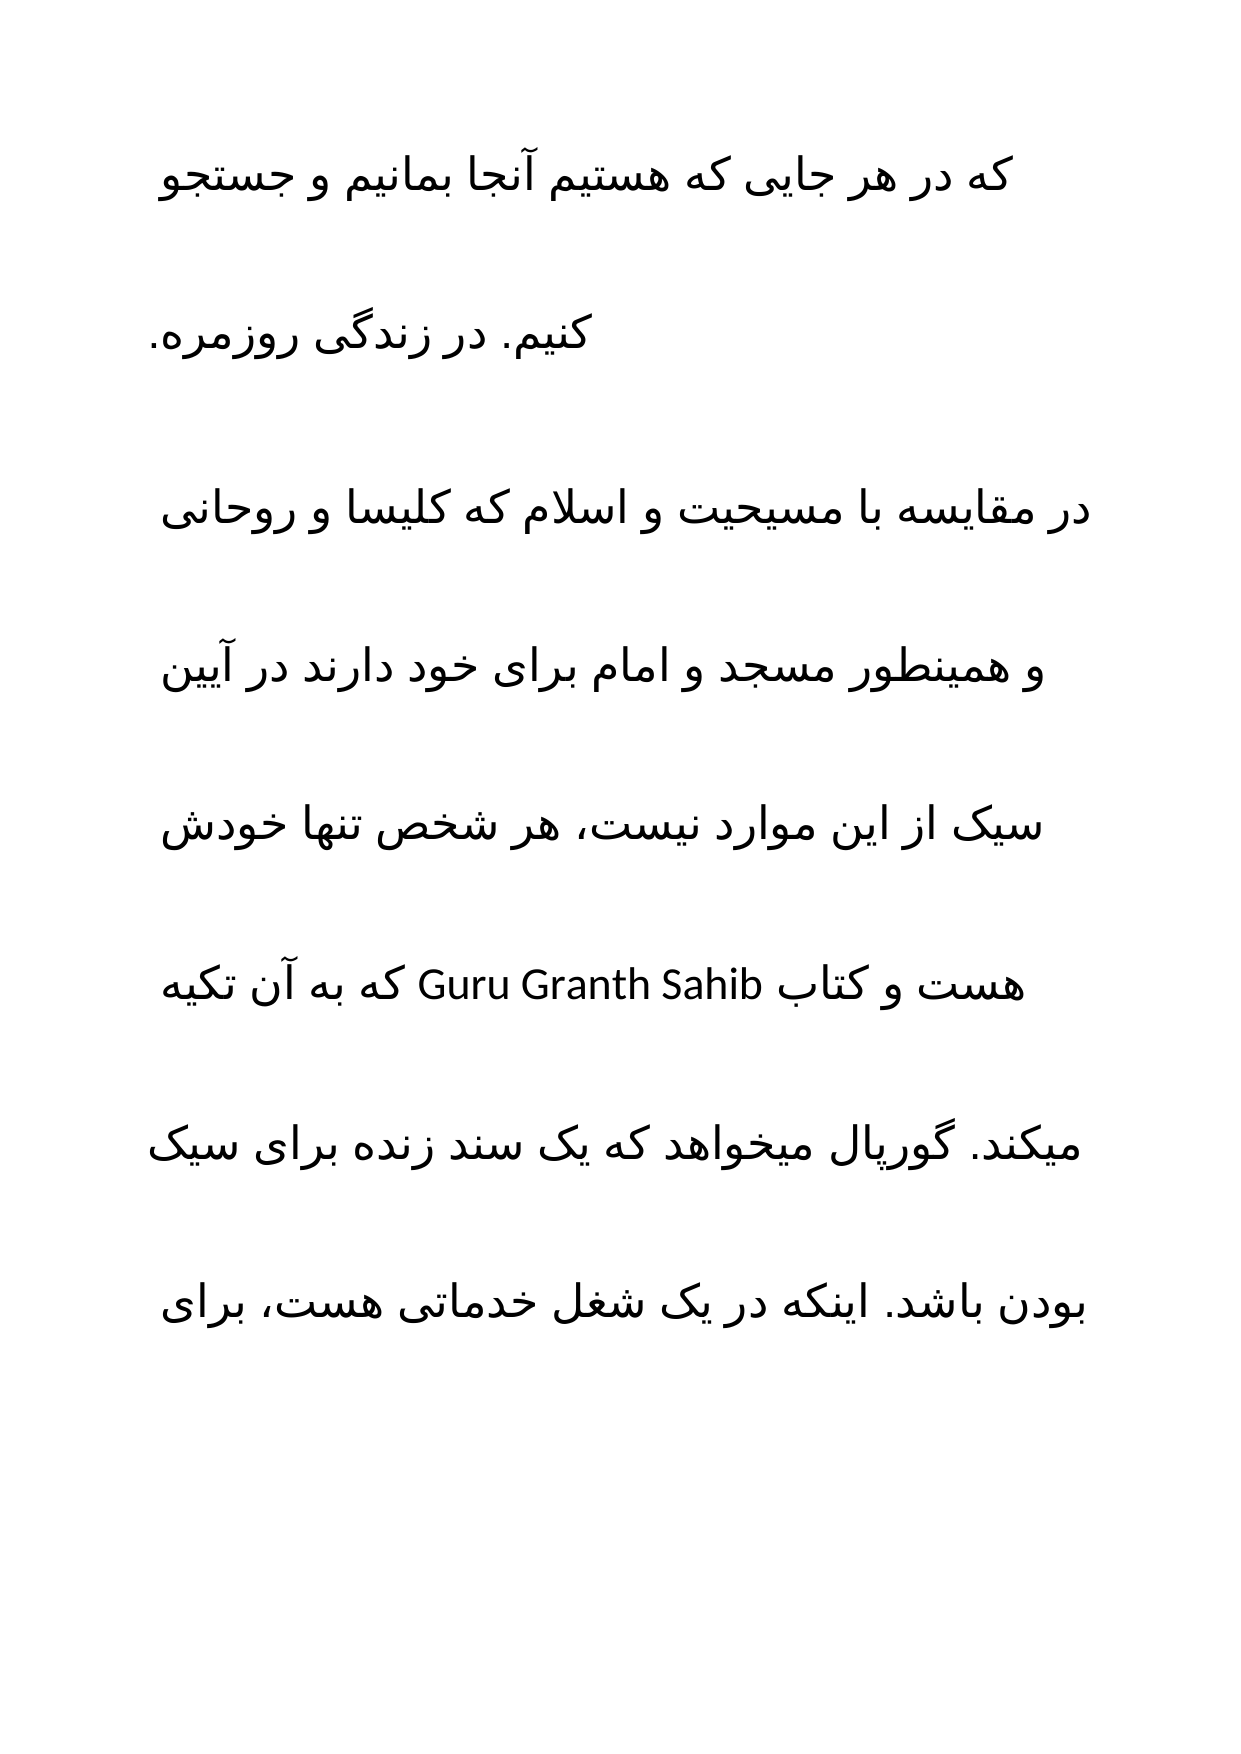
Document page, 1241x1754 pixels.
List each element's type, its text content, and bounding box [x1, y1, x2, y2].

text در مقایسه با مسیحیت و اسلام که کلیسا و روحانی و همینطور مسجد و امام برای خود دارند در آیین سیک از این موارد نیست، هر شخص تنها خودش هست و کتاب Guru Granth Sahib که به آن تکیه میکند. گورپال میخواهد که یک سند زنده برای سیک بودن باشد. اینکه در یک شغل خدماتی هست، برای اینکار مناسب است. چهره جدید بسیار، بمعنی سوالهای زیاد است. [148, 481, 1093, 1327]
list که در هر جایی که هستیم آنجا بمانیم و جستجو کنیم. در زندگی روزمره. [148, 148, 1055, 358]
